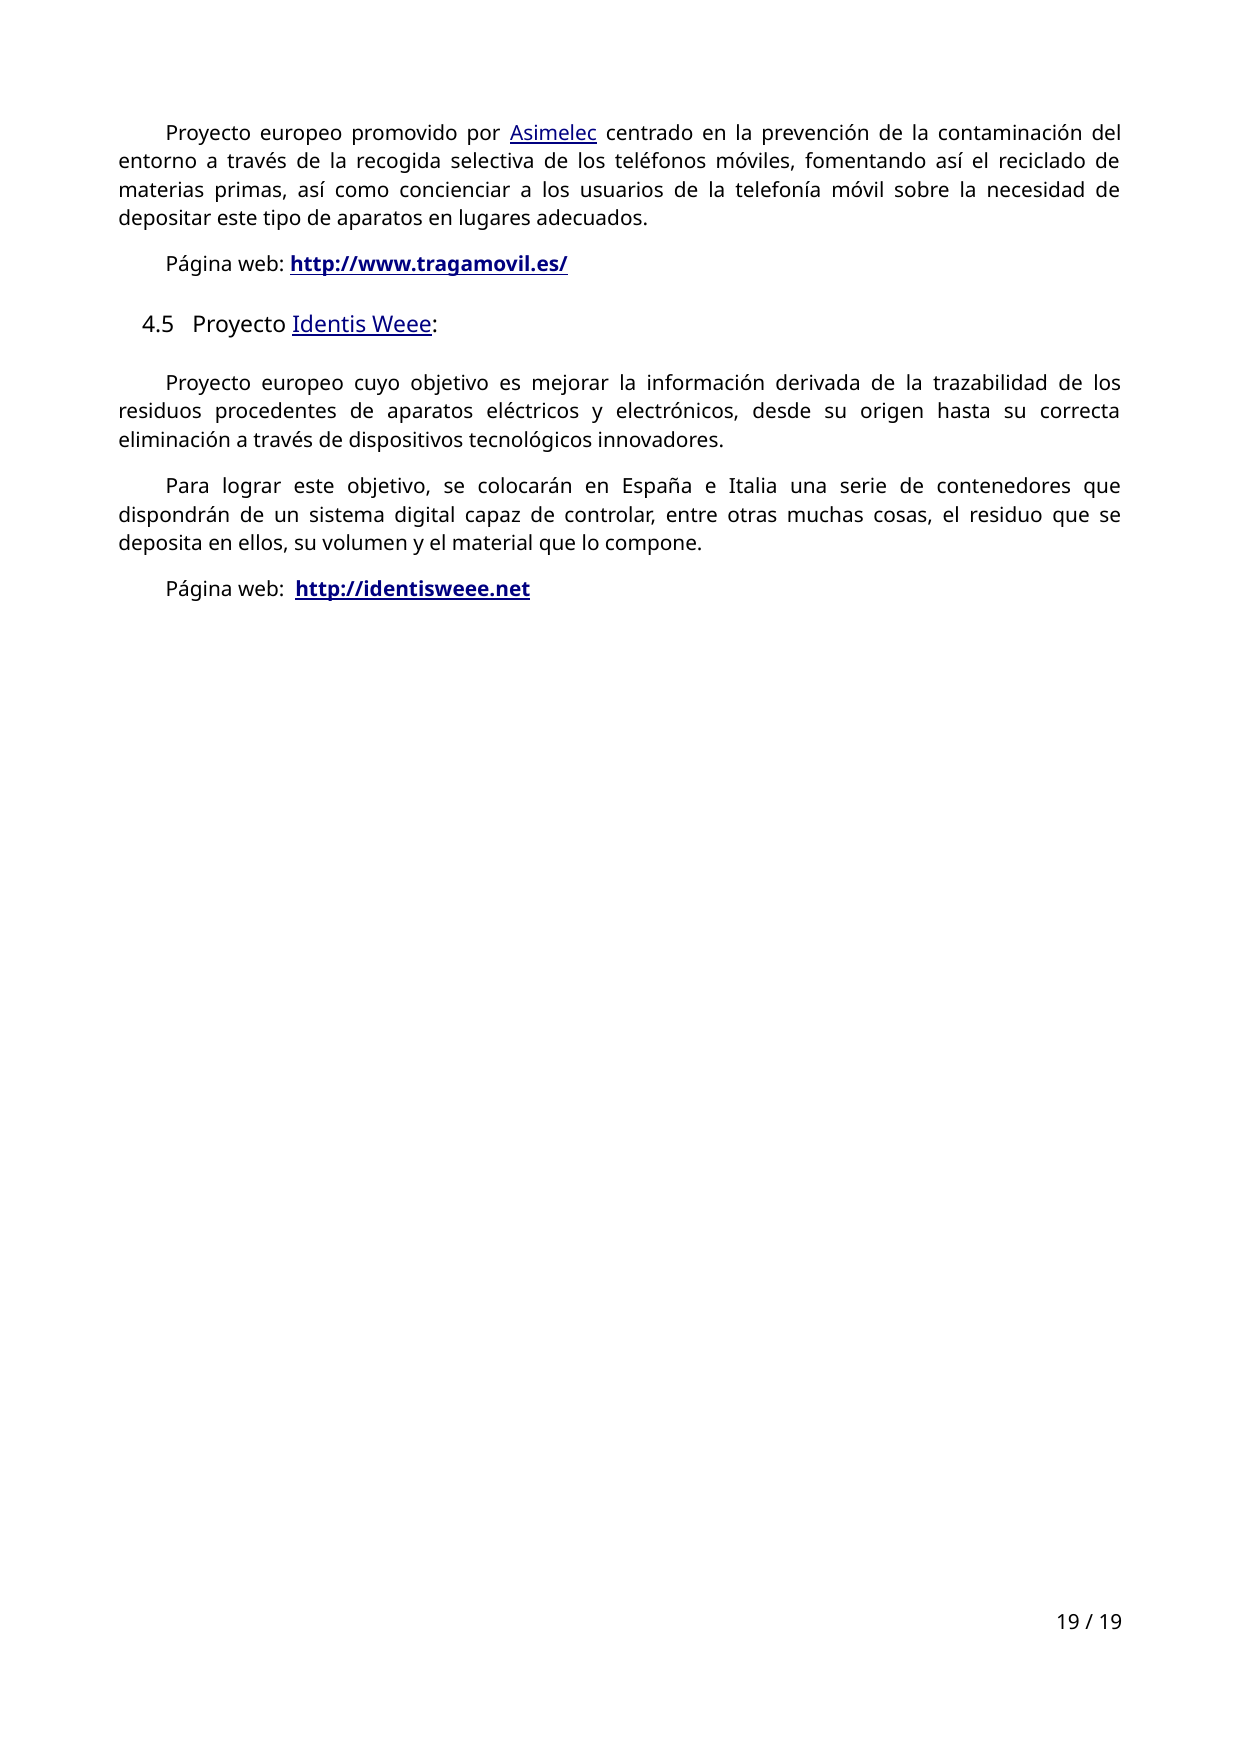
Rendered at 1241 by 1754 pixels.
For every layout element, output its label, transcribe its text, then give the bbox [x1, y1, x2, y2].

text Proyecto europeo cuyo objetivo es mejorar la información derivada de la trazabilidad de los residuos procedentes de aparatos eléctricos y electrónicos, desde su origen hasta su correcta eliminación a través de dispositivos tecnológicos innovadores. [118, 368, 1122, 453]
text Página web: http://identisweee.net [118, 574, 1122, 603]
text Proyecto europeo promovido por Asimelec centrado en la prevención de la contaminación del entorno a través de la recogida selectiva de los teléfonos móviles, fomentando así el reciclado de materias primas, así como concienciar a los usuarios de la telefonía móvil sobre la necesidad de depositar este tipo de aparatos en lugares adecuados. [118, 118, 1122, 232]
text 4.5 Proyecto Identis Weee: [118, 307, 1122, 339]
text Página web: http://www.tragamovil.es/ [118, 249, 1122, 278]
text Para lograr este objetivo, se colocarán en España e Italia una serie de contenedores que dispondrán de un sistema digital capaz de controlar, entre otras muchas cosas, el residuo que se deposita en ellos, su volumen y el material que lo compone. [118, 471, 1122, 557]
